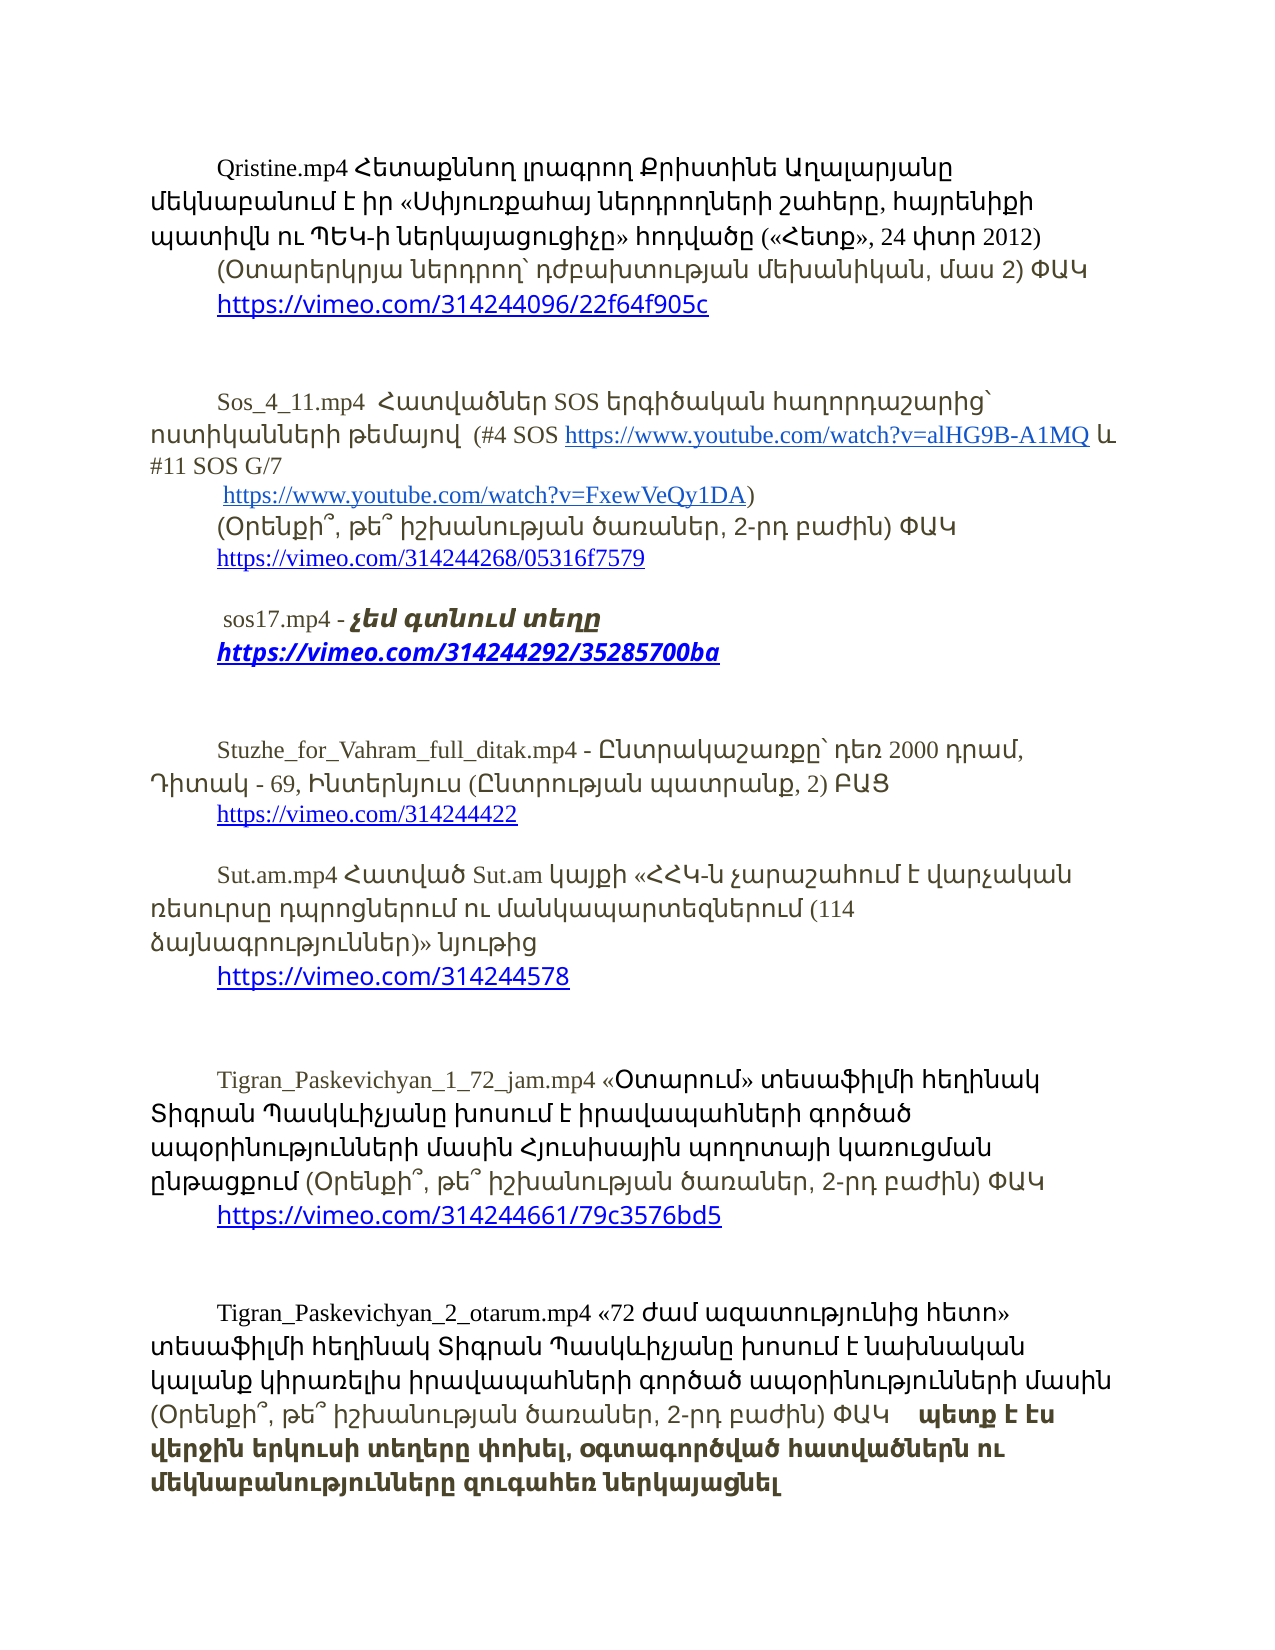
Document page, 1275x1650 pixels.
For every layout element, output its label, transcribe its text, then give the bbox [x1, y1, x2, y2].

text https://vimeo.com/314244268/05316f7579 [150, 543, 1125, 572]
text Tigran_Paskevichyan_2_otarum.mp4 «72 ժամ ազատությունից հետո» տեսաֆիլմի հեղինակ Տիգրան Պասկևիչյանը խոսում է նախնական կալանք կիրառելիս իրավապահների գործած ապօրինությունների մասին (Օրենքի՞, թե՞ իշխանության ծառաներ, 2-րդ բաժին) ՓԱԿ պետք է էս վերջին երկուսի տեղերը փոխել, օգտագործված հատվածներն ու մեկնաբանությունները զուգահեռ ներկայացնել [150, 1294, 1125, 1499]
text Tigran_Paskevichyan_1_72_jam.mp4 «Օտարում» տեսաֆիլմի հեղինակ Տիգրան Պասկևիչյանը խոսում է իրավապահների գործած ապօրինությունների մասին Հյուսիսային պողոտայի կառուցման ընթացքում (Օրենքի՞, թե՞ իշխանության ծառաներ, 2-րդ բաժին) ՓԱԿ [150, 1061, 1125, 1197]
text (Օտարերկրյա ներդրող՝ դժբախտության մեխանիկան, մաս 2) ՓԱԿ [150, 252, 1125, 286]
text Sos_4_11.mp4 Հատվածներ SOS երգիծական հաղորդաշարից՝ ոստիկանների թեմայով (#4 SOS https://www.youtube.com/watch?v=alHG9B-A1MQ և #11 SOS G/7 [150, 383, 1125, 480]
text https://www.youtube.com/watch?v=FxewVeQy1DA) [150, 480, 1125, 509]
text sos17.mp4 - չեմ գտնում տեղը [150, 600, 1125, 634]
text Qristine.mp4 Հետաքննող լրագրող Քրիստինե Աղալարյանը մեկնաբանում է իր «Սփյուռքահայ ներդրողների շահերը, հայրենիքի պատիվն ու ՊԵԿ-ի ներկայացուցիչը» հոդվածը («Հետք», 24 փտր 2012) [150, 150, 1125, 252]
text (Օրենքի՞, թե՞ իշխանության ծառաներ, 2-րդ բաժին) ՓԱԿ [150, 509, 1125, 543]
text https://vimeo.com/314244292/35285700ba [150, 634, 1125, 668]
text https://vimeo.com/314244661/79c3576bd5 [150, 1197, 1125, 1232]
text Sut.am.mp4 Հատված Sut.am կայքի «ՀՀԿ-ն չարաշահում է վարչական ռեսուրսը դպրոցներում ու մանկապարտեզներում (114 ձայնագրություններ)» նյութից [150, 857, 1125, 959]
text https://vimeo.com/314244578 [150, 959, 1125, 993]
text Stuzhe_for_Vahram_full_ditak.mp4 - Ընտրակաշառքը՝ դեռ 2000 դրամ, Դիտակ - 69, Ինտերնյուս (Ընտրության պատրանք, 2) ԲԱՑ [150, 731, 1125, 799]
text https://vimeo.com/314244422 [150, 799, 1125, 828]
text https://vimeo.com/314244096/22f64f905c [150, 286, 1125, 320]
